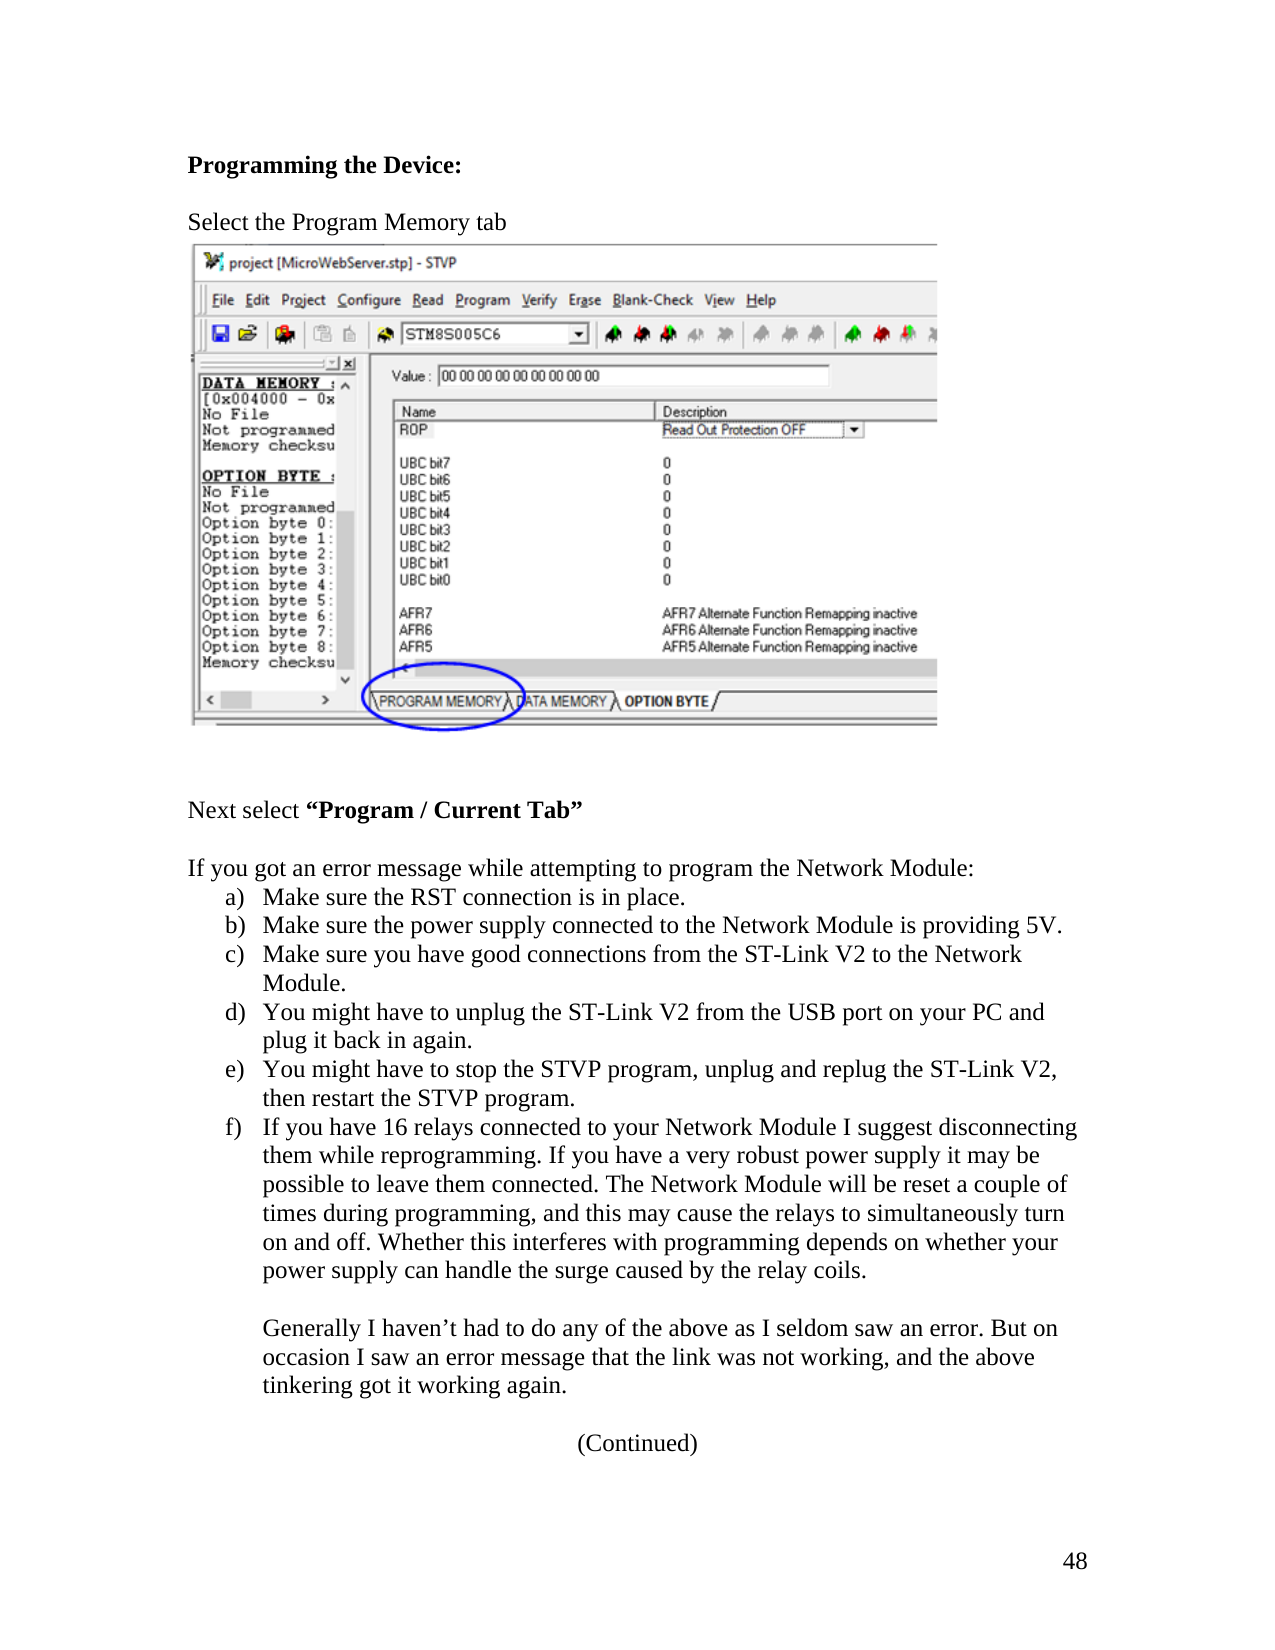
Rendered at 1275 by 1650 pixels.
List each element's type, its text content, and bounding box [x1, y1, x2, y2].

text Select the Program Memory tab [187, 207, 1087, 236]
picture [187, 236, 955, 738]
list Make sure you have good connections from the ST-Link V2 to the Network Module. [225, 939, 1087, 997]
list If you have 16 relays connected to your Network Module I suggest disconnecting them while reprogramming. If you have a very robust power supply it may be possible to leave them connected. The Network Module will be reset a couple of times during programming, and this may cause the relays to simultaneously turn on and off. Whether this interferes with programming depends on whether your power supply can handle the surge caused by the relay coils. [225, 1112, 1087, 1284]
text If you got an error message while attempting to program the Network Module: [187, 853, 1087, 882]
list Make sure the RST connection is in place. [225, 882, 1087, 910]
text Programming the Device: [187, 150, 1087, 179]
text (Continued) [187, 1428, 1087, 1457]
text Next select “Program / Current Tab” [187, 795, 1087, 824]
text Generally I haven’t had to do any of the above as I seldom saw an error. But on occasion I saw an error message that the link was not working, and the above tinkering got it working again. [262, 1313, 1087, 1399]
list Make sure the power supply connected to the Network Module is providing 5V. [225, 910, 1087, 939]
list You might have to stop the STVP program, unplug and replug the ST-Link V2, then restart the STVP program. [225, 1054, 1087, 1112]
list You might have to unplug the ST-Link V2 from the USB port on your PC and plug it back in again. [225, 997, 1087, 1054]
